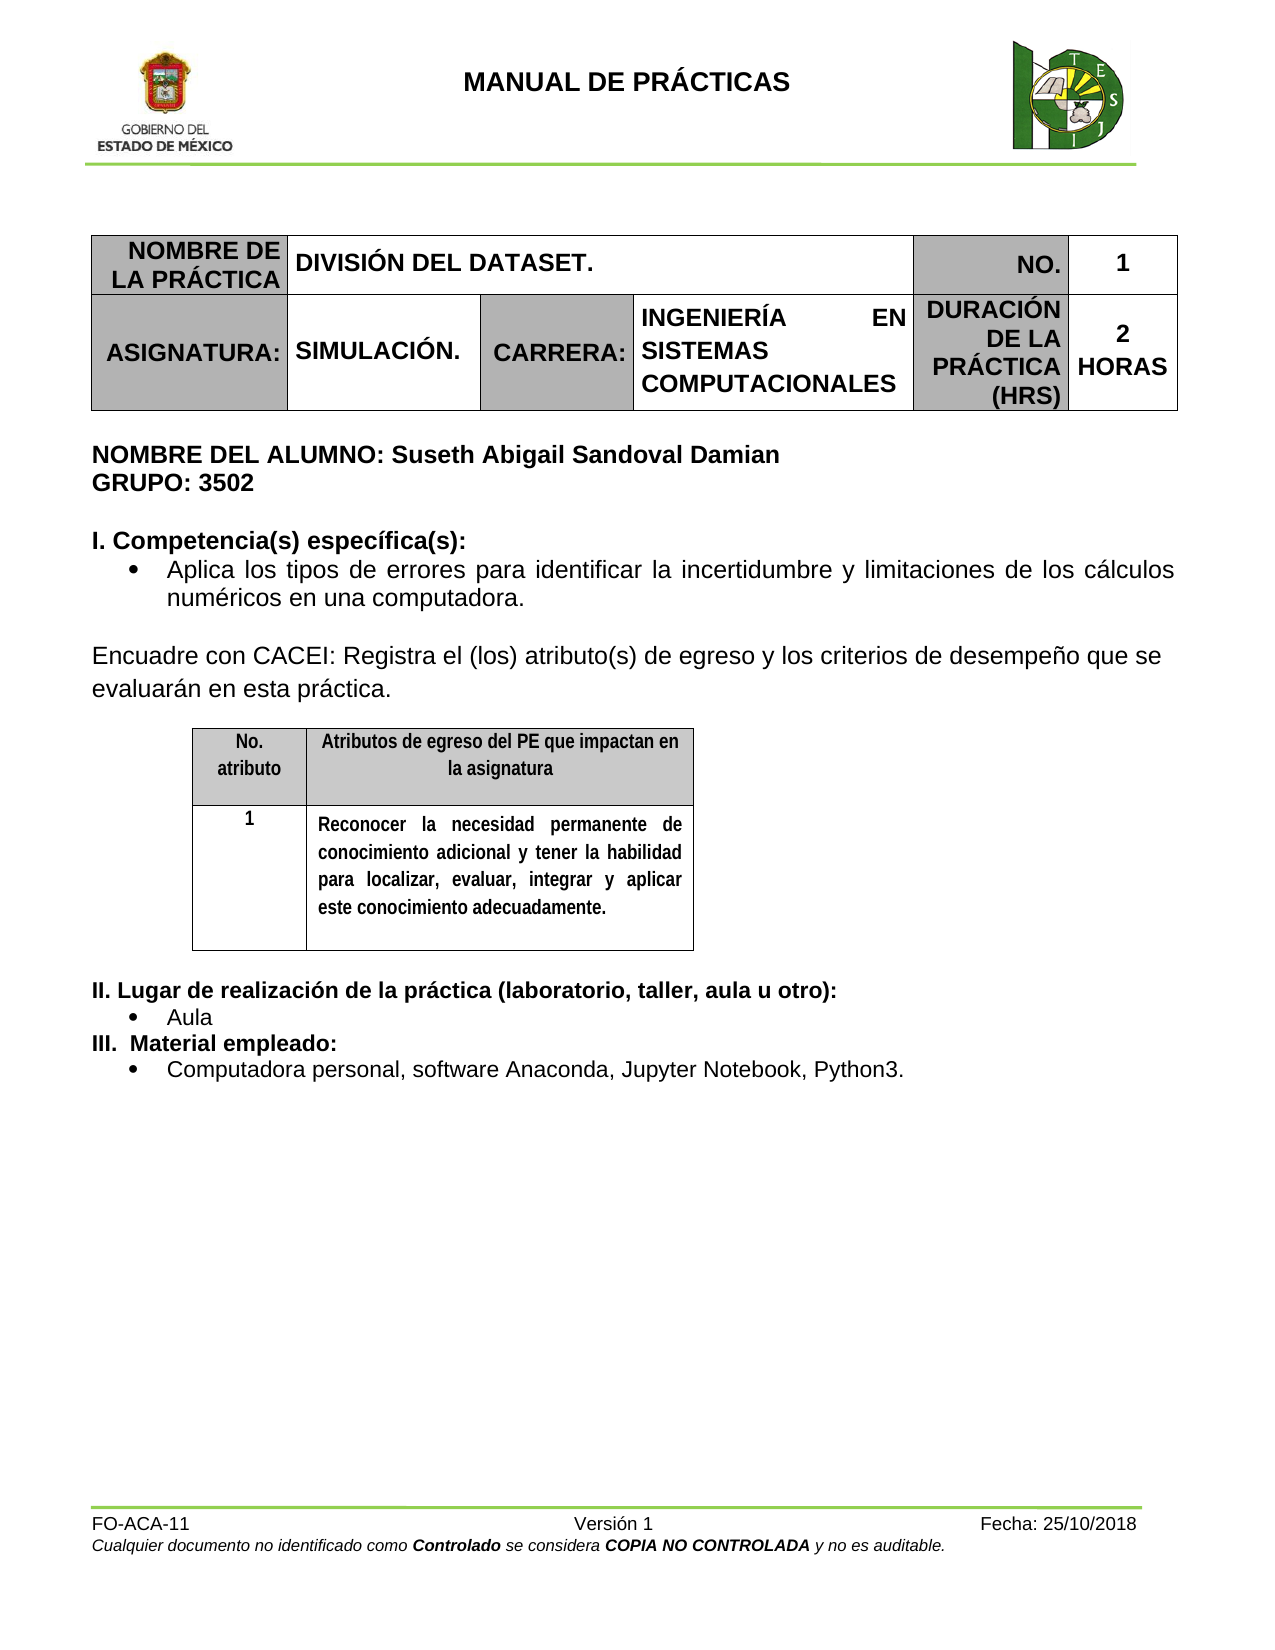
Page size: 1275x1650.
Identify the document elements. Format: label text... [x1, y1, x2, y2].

table_cell INGENIERÍA EN SISTEMAS COMPUTACIONALES [634, 295, 913, 410]
table_cell Reconocer la necesidad permanente de conocimiento adicional y tener la habilidad para localizar, evaluar, integrar y aplicar este conocimiento adecuadamente. [307, 806, 693, 950]
table_cell SIMULACIÓN. [288, 295, 480, 410]
picture [89, 41, 235, 160]
table_cell DURACIÓN DE LA PRÁCTICA (HRS) [914, 295, 1068, 410]
table_header DIVISIÓN DEL DATASET. [288, 236, 913, 294]
table_cell 1 [193, 806, 306, 950]
text NOMBRE DEL ALUMNO: Suseth Abigail Sandoval Damian [92, 439, 1177, 468]
table_cell 2 HORAS [1069, 295, 1177, 410]
table_cell CARRERA: [481, 295, 633, 410]
text I. Competencia(s) específica(s): [92, 526, 1177, 554]
table_header 1 [1069, 236, 1177, 294]
list Aplica los tipos de errores para identificar la incertidumbre y limitaciones de los cálculos numéricos en una computadora. [129, 554, 1177, 612]
text Encuadre con CACEI: Registra el (los) atributo(s) de egreso y los criterios de desempeño que se evaluarán en esta práctica. [92, 641, 1177, 703]
table_header Atributos de egreso del PE que impactan en la asignatura [307, 729, 693, 805]
table_header NO. [914, 236, 1068, 294]
table_header No. atributo [193, 729, 306, 805]
table_cell ASIGNATURA: [92, 295, 287, 410]
text III. Material empleado: [92, 1030, 1177, 1056]
table_header NOMBRE DE LA PRÁCTICA [92, 236, 287, 294]
list Aula [129, 1003, 1177, 1030]
text II. Lugar de realización de la práctica (laboratorio, taller, aula u otro): [92, 977, 1177, 1003]
list Computadora personal, software Anaconda, Jupyter Notebook, Python3. [129, 1056, 1177, 1082]
text GRUPO: 3502 [92, 468, 1177, 497]
picture [1012, 40, 1130, 156]
